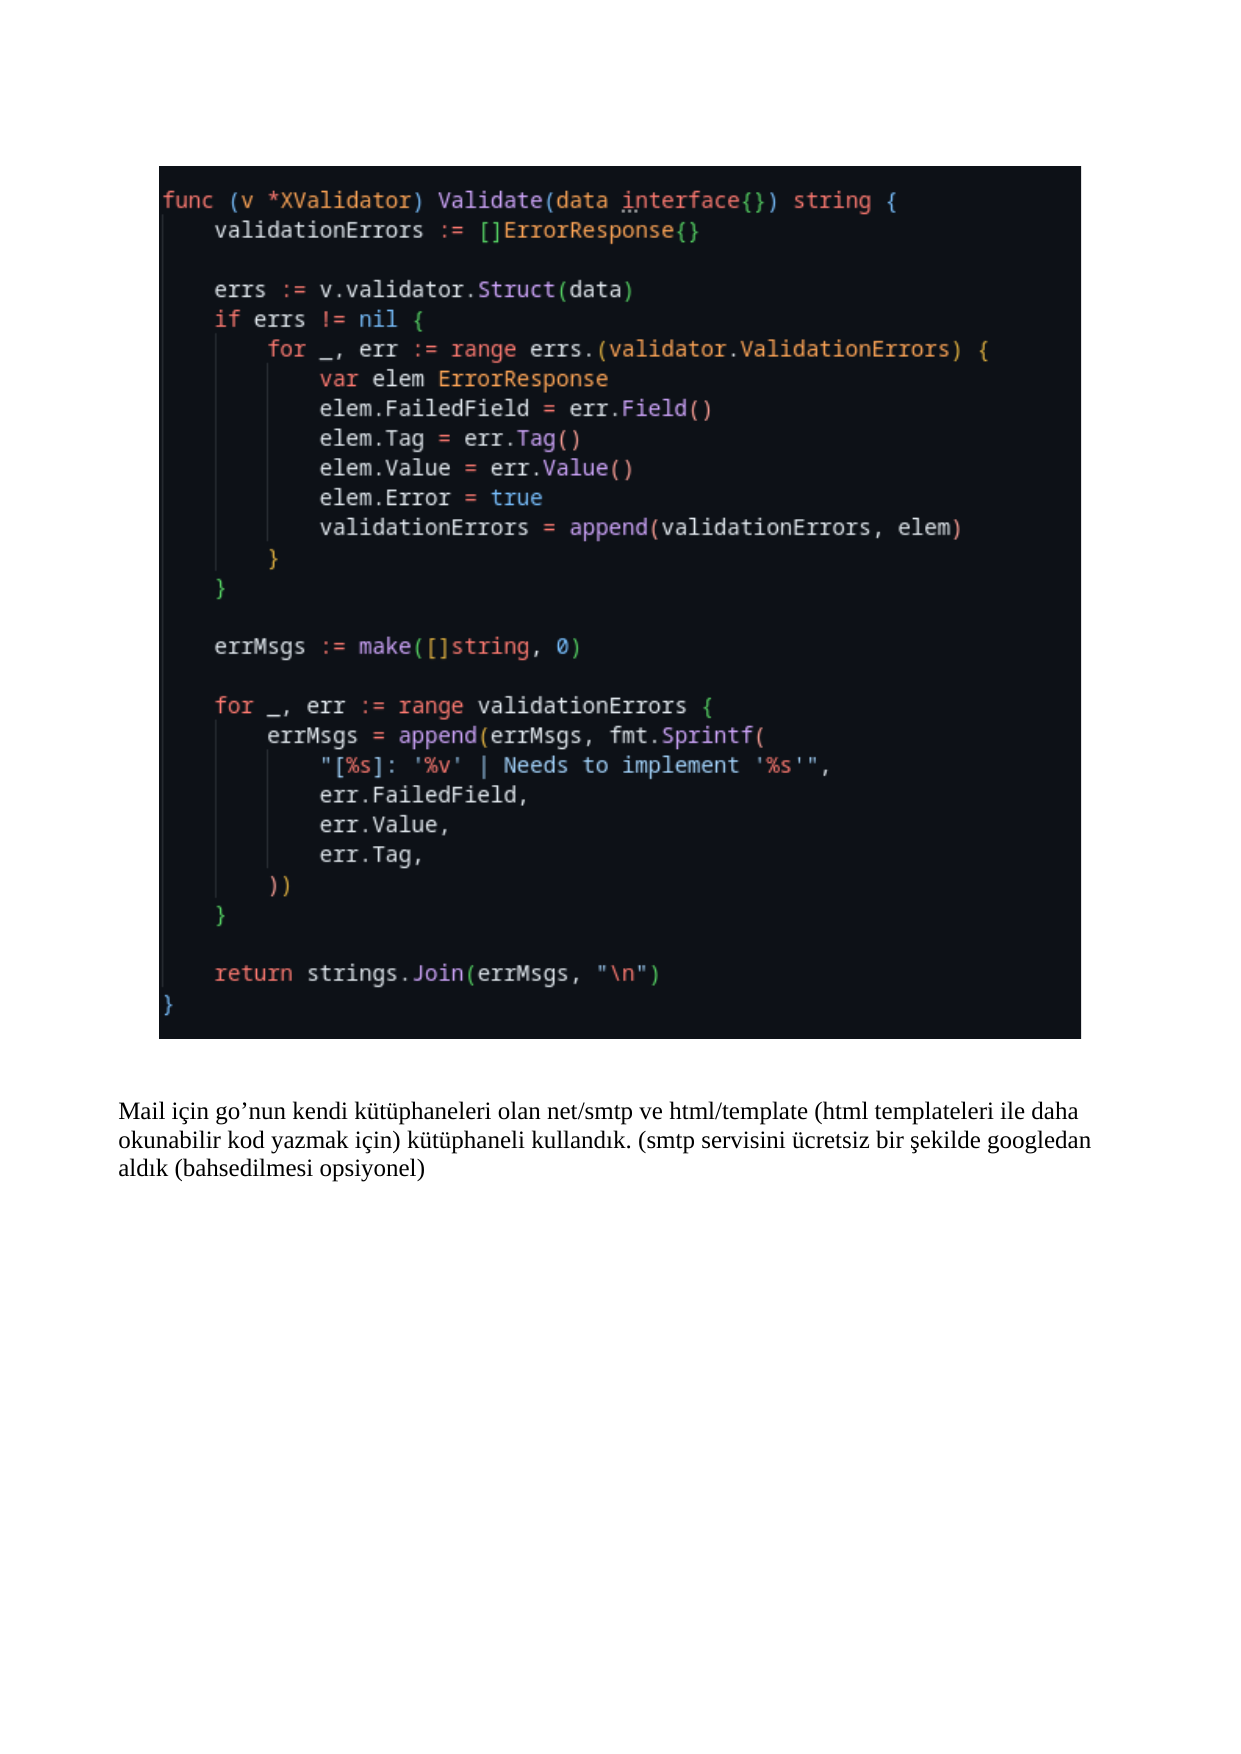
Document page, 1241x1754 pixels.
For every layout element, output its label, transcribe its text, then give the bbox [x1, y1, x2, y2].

picture [159, 166, 1082, 1039]
text Mail için go’nun kendi kütüphaneleri olan net/smtp ve html/template (html templateleri ile daha okunabilir kod yazmak için) kütüphaneli kullandık. (smtp servisini ücretsiz bir şekilde googledan aldık (bahsedilmesi opsiyonel) [118, 1096, 1122, 1182]
